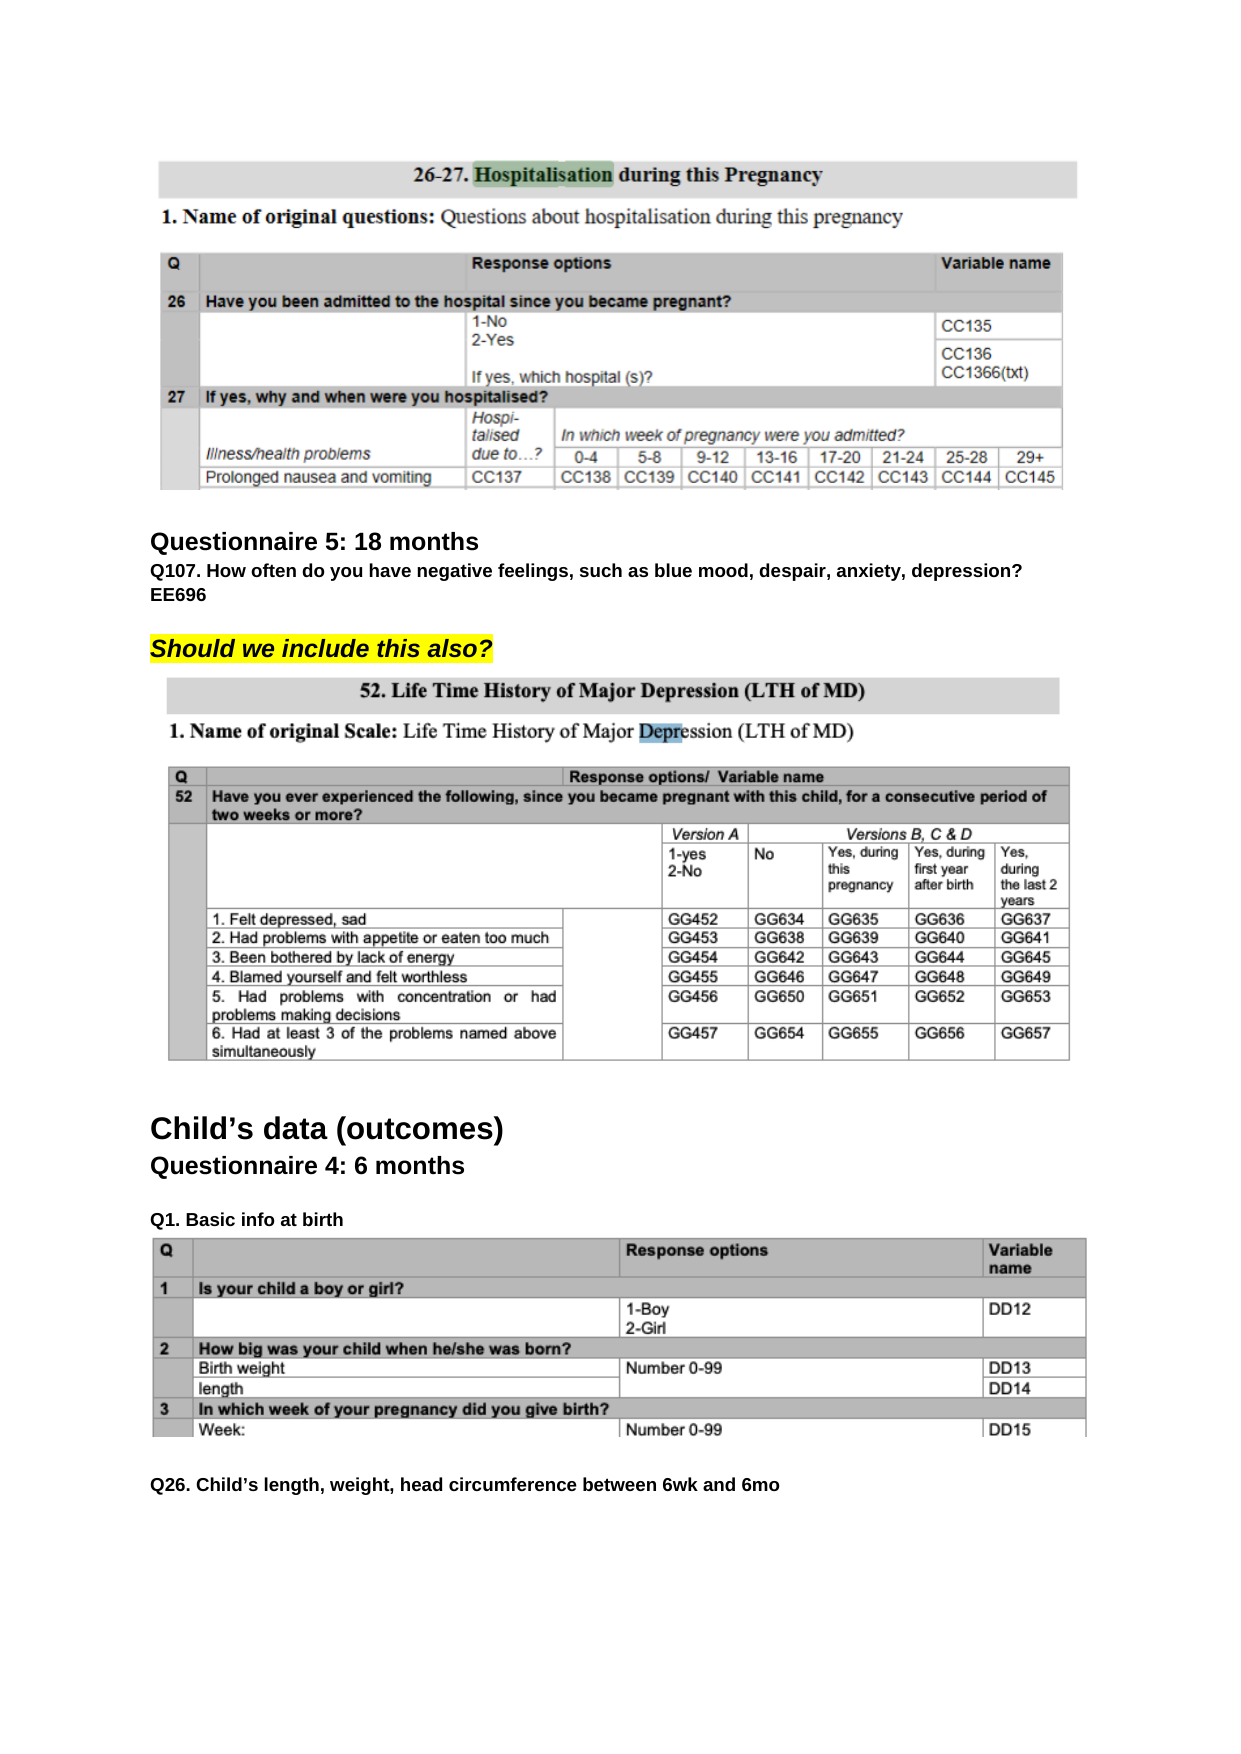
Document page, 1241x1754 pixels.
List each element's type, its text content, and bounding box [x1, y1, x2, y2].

text EE696 [150, 584, 1090, 606]
text Child’s data (outcomes) [150, 1110, 1090, 1146]
picture [150, 666, 1091, 1074]
picture [150, 1234, 1091, 1437]
text Q107. How often do you have negative feelings, such as blue mood, despair, anxiety, depression? [150, 559, 1090, 581]
text Questionnaire 4: 6 months [150, 1151, 1090, 1180]
text Questionnaire 5: 18 months [150, 526, 1090, 555]
picture [150, 150, 1091, 490]
text Should we include this also? [150, 634, 1090, 663]
text Q1. Basic info at birth [150, 1209, 1090, 1234]
text Q26. Child’s length, weight, head circumference between 6wk and 6mo [150, 1473, 1090, 1495]
